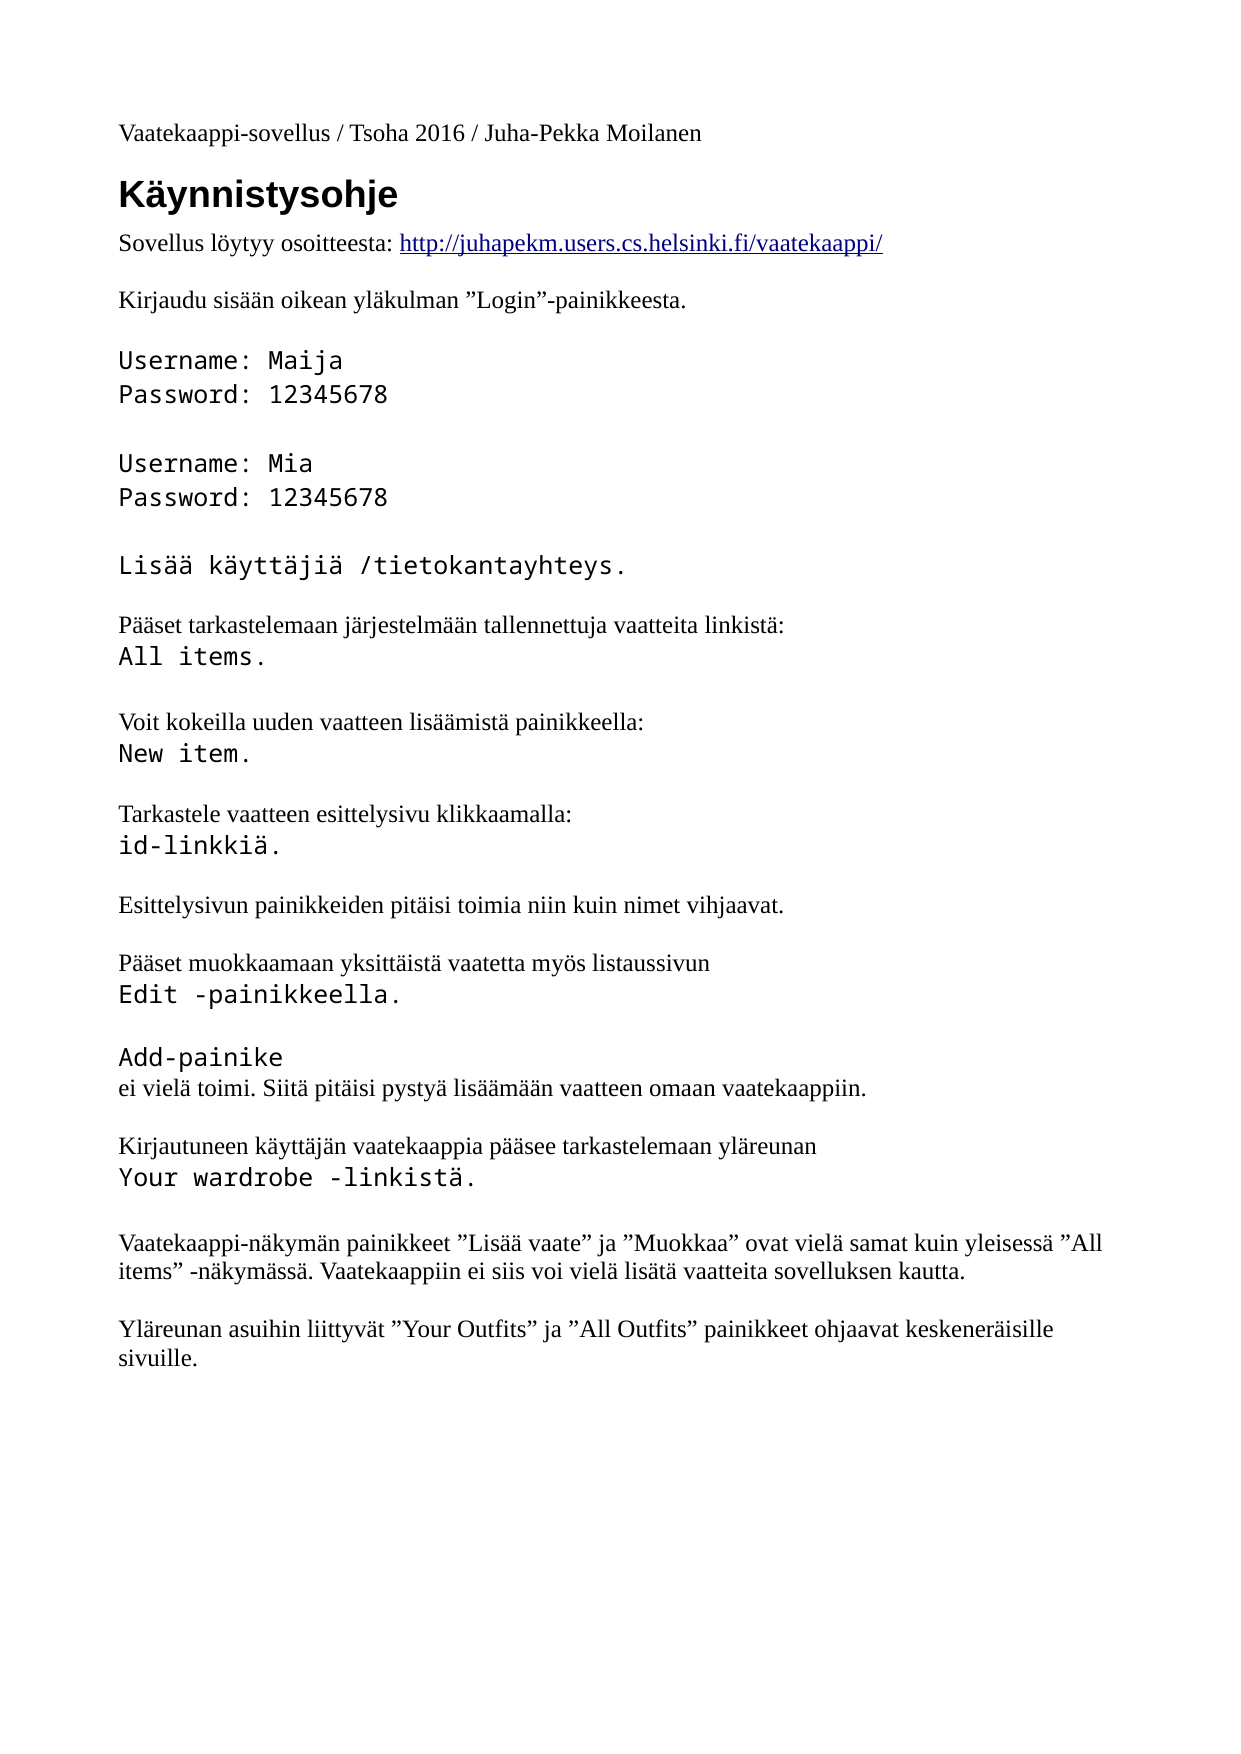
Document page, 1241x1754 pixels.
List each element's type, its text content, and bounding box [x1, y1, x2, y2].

text Sovellus löytyy osoitteesta: http://juhapekm.users.cs.helsinki.fi/vaatekaappi/ [118, 228, 1122, 257]
text Add-painike [118, 1039, 1122, 1073]
subtitle Käynnistysohje [118, 172, 1122, 216]
text All items. [118, 639, 1122, 673]
text Vaatekaappi-näkymän painikkeet ”Lisää vaate” ja ”Muokkaa” ovat vielä samat kuin yleisessä ”All items” -näkymässä. Vaatekaappiin ei siis voi vielä lisätä vaatteita sovelluksen kautta. [118, 1228, 1122, 1285]
text Kirjaudu sisään oikean yläkulman ”Login”-painikkeesta. [118, 286, 1122, 314]
text Lisää käyttäjiä /tietokantayhteys. [118, 547, 1122, 581]
text ei vielä toimi. Siitä pitäisi pystyä lisäämään vaatteen omaan vaatekaappiin. [118, 1073, 1122, 1102]
text id-linkkiä. [118, 827, 1122, 861]
text Username: Mia [118, 445, 1122, 479]
text Vaatekaappi-sovellus / Tsoha 2016 / Juha-Pekka Moilanen [118, 118, 1122, 147]
text Password: 12345678 [118, 377, 1122, 411]
text Password: 12345678 [118, 479, 1122, 513]
text Pääset muokkaamaan yksittäistä vaatetta myös listaussivun [118, 948, 1122, 976]
text Yläreunan asuihin liittyvät ”Your Outfits” ja ”All Outfits” painikkeet ohjaavat keskeneräisille sivuille. [118, 1314, 1122, 1371]
text New item. [118, 736, 1122, 770]
text Kirjautuneen käyttäjän vaatekaappia pääsee tarkastelemaan yläreunan [118, 1131, 1122, 1159]
text Pääset tarkastelemaan järjestelmään tallennettuja vaatteita linkistä: [118, 610, 1122, 639]
text Username: Maija [118, 343, 1122, 377]
text Edit -painikkeella. [118, 976, 1122, 1011]
text Your wardrobe -linkistä. [118, 1159, 1122, 1194]
text Tarkastele vaatteen esittelysivu klikkaamalla: [118, 799, 1122, 827]
text Voit kokeilla uuden vaatteen lisäämistä painikkeella: [118, 707, 1122, 736]
text Esittelysivun painikkeiden pitäisi toimia niin kuin nimet vihjaavat. [118, 890, 1122, 919]
